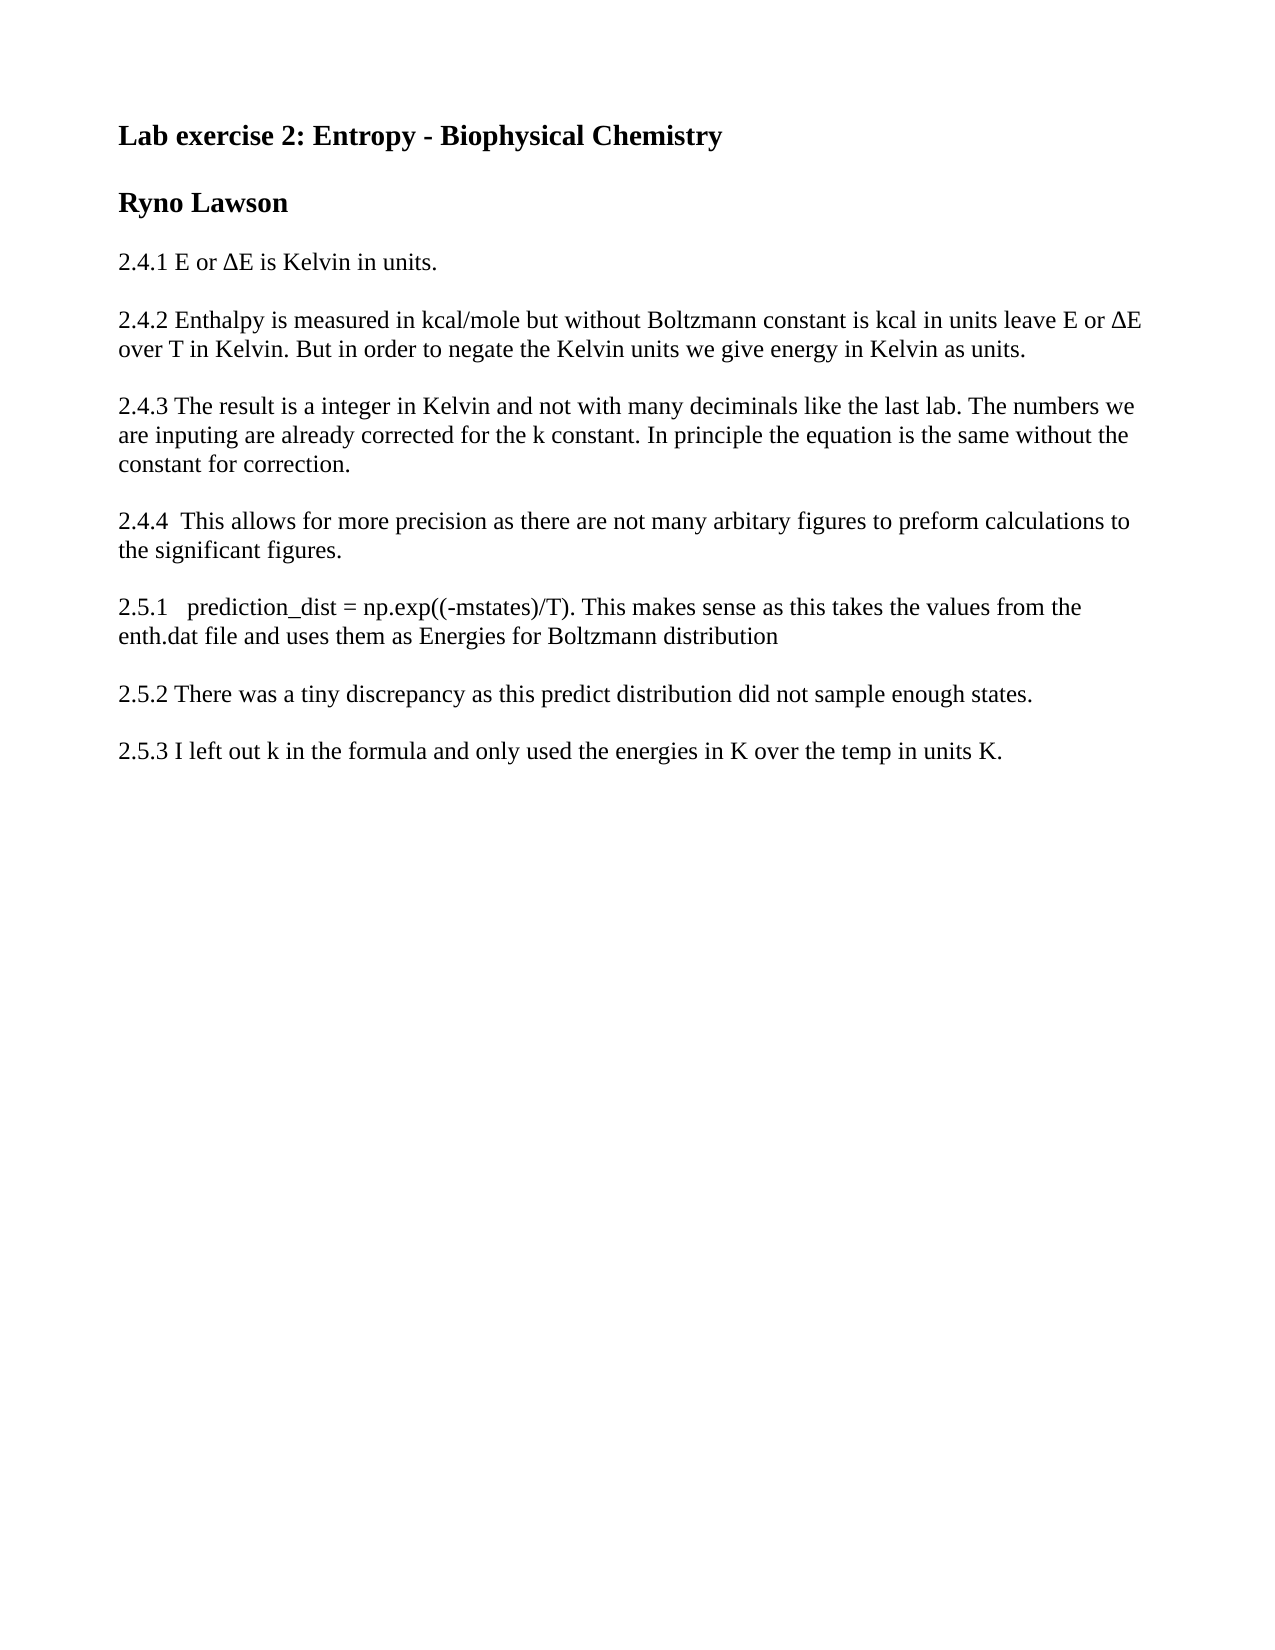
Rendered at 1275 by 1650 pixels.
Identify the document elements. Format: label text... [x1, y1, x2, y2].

text 2.5.3 I left out k in the formula and only used the energies in K over the temp in units K. [118, 736, 1157, 765]
text 2.5.2 There was a tiny discrepancy as this predict distribution did not sample enough states. [118, 679, 1157, 707]
text 2.4.1 E or ∆E is Kelvin in units. [118, 247, 1157, 276]
text 2.5.1 prediction_dist = np.exp((-mstates)/T). This makes sense as this takes the values from the enth.dat file and uses them as Energies for Boltzmann distribution [118, 592, 1157, 650]
text Ryno Lawson [118, 185, 1157, 219]
text 2.4.4 This allows for more precision as there are not many arbitary figures to preform calculations to the significant figures. [118, 506, 1157, 564]
text 2.4.3 The result is a integer in Kelvin and not with many deciminals like the last lab. The numbers we are inputing are already corrected for the k constant. In principle the equation is the same without the constant for correction. [118, 391, 1157, 477]
text Lab exercise 2: Entropy - Biophysical Chemistry [118, 118, 1157, 152]
text 2.4.2 Enthalpy is measured in kcal/mole but without Boltzmann constant is kcal in units leave E or ∆E over T in Kelvin. But in order to negate the Kelvin units we give energy in Kelvin as units. [118, 305, 1157, 362]
